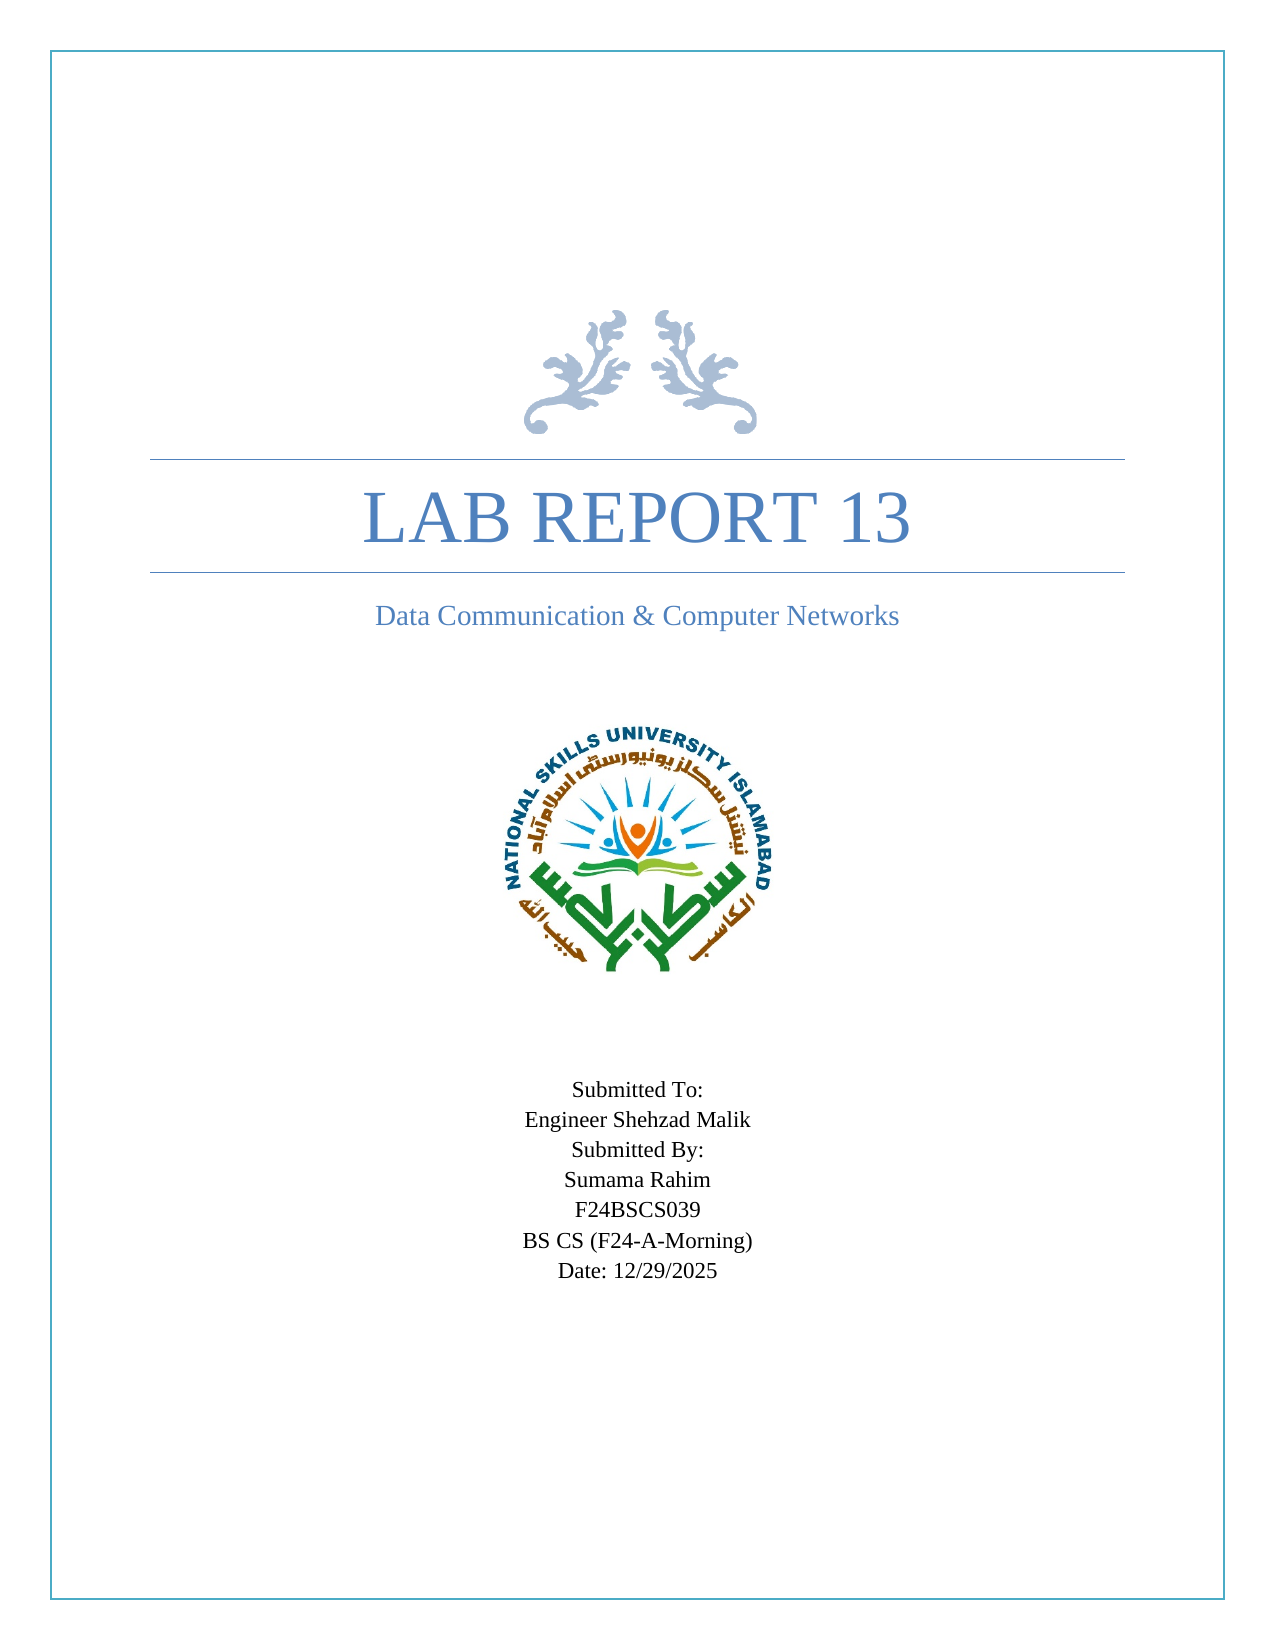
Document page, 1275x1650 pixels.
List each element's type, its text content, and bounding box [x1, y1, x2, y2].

text Submitted By: [150, 1136, 1125, 1162]
picture [470, 681, 805, 1016]
picture [524, 310, 757, 434]
text Date: 12/29/2025 [150, 1257, 1125, 1283]
text Sumama Rahim [150, 1166, 1125, 1193]
text Lab Report 13 [150, 460, 1125, 572]
text F24BSCS039 [150, 1196, 1125, 1223]
text Data Communication & Computer Networks [150, 598, 1125, 632]
text Submitted To: [150, 1076, 1125, 1102]
text Engineer Shehzad Malik [150, 1106, 1125, 1132]
text BS CS (F24-A-Morning) [150, 1227, 1125, 1253]
